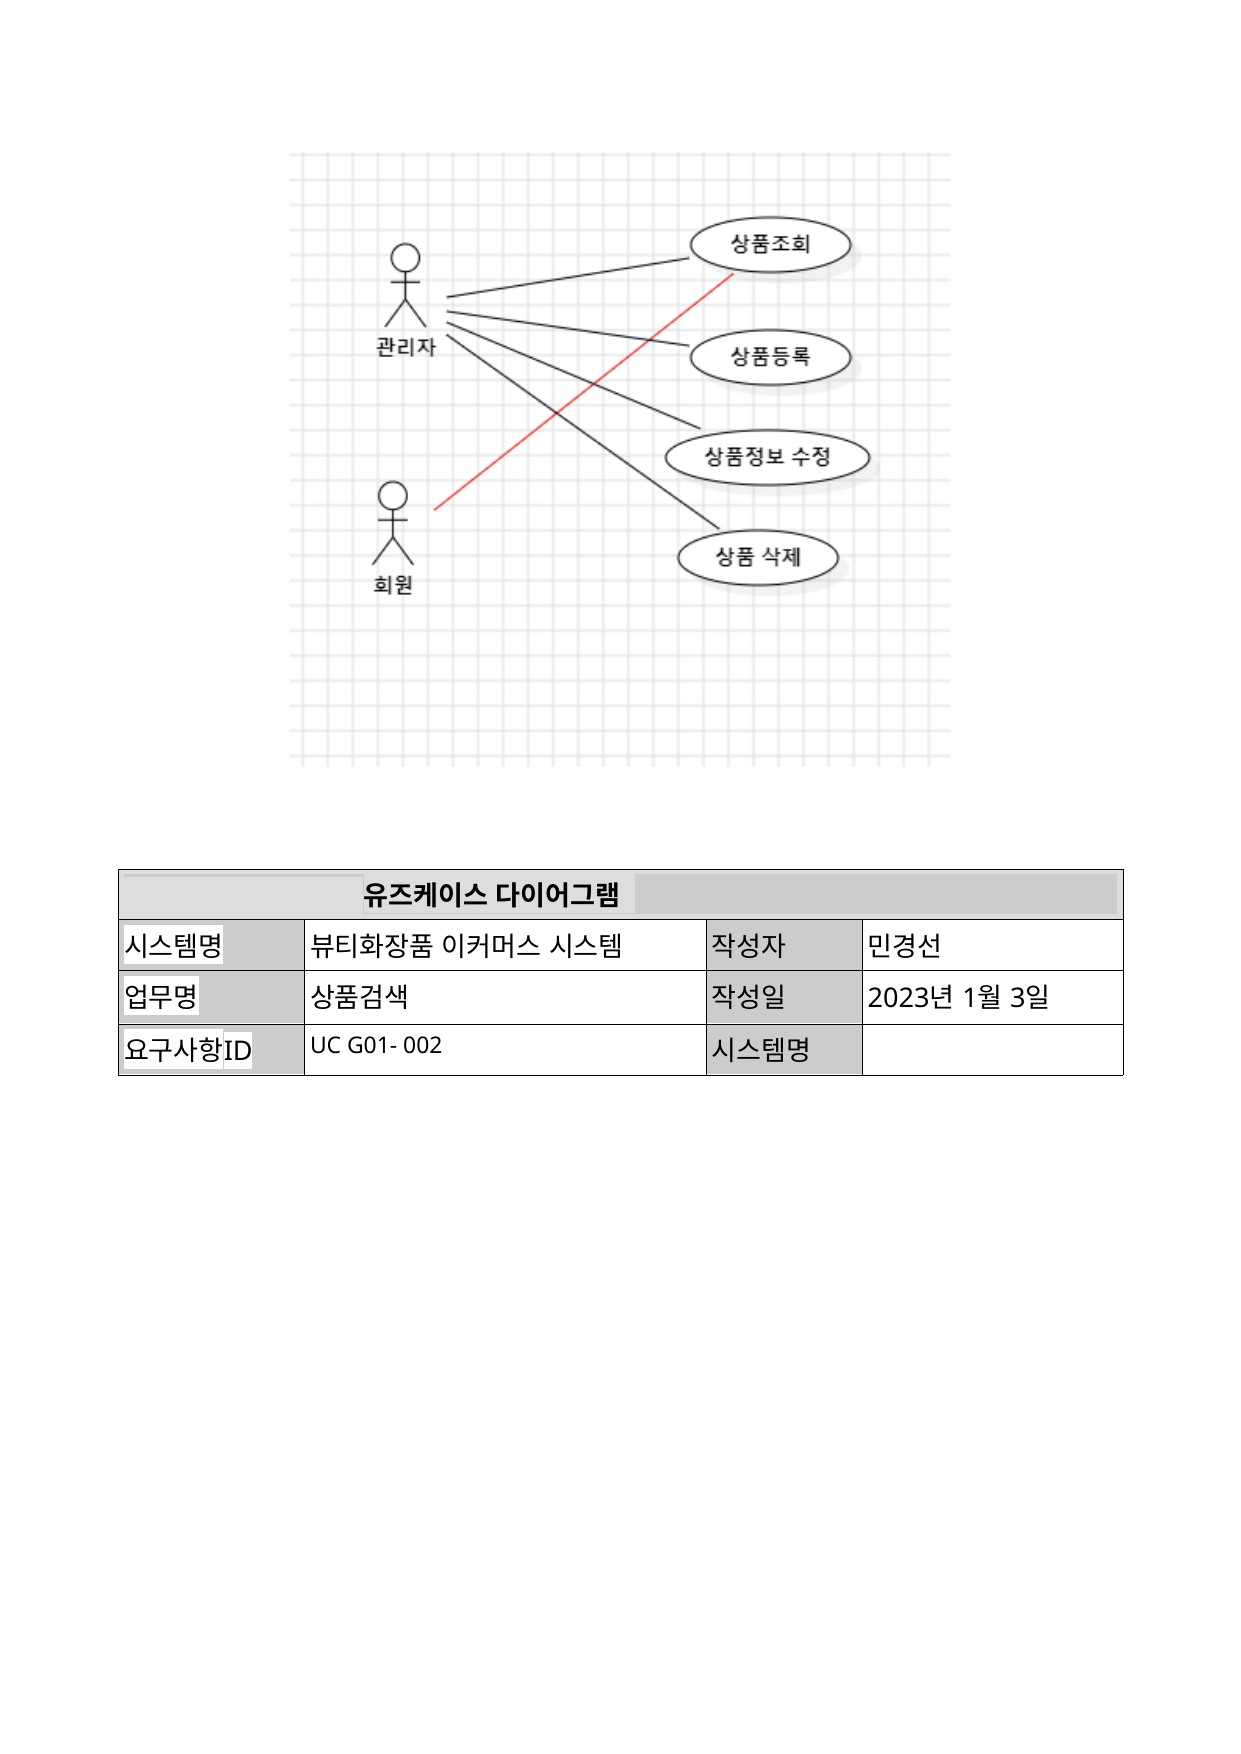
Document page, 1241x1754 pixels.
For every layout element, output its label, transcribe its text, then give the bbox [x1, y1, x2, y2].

table_header 유즈케이스 다이어그램 [119, 870, 1123, 919]
table_cell 시스템명 [707, 1025, 862, 1074]
table_cell 시스템명 [119, 920, 304, 970]
table_cell UC G01- 002 [305, 1025, 706, 1074]
table_cell 민경선 [863, 920, 1123, 970]
table_cell [863, 1025, 1123, 1074]
table_cell 상품검색 [305, 971, 706, 1023]
table_cell 2023년 1월 3일 [863, 971, 1123, 1023]
table_cell 뷰티화장품 이커머스 시스템 [305, 920, 706, 970]
table_cell 요구사항ID [119, 1025, 304, 1074]
table_cell 작성일 [707, 971, 862, 1023]
table_cell 작성자 [707, 920, 862, 970]
table_cell 업무명 [119, 971, 304, 1023]
picture [289, 152, 951, 767]
